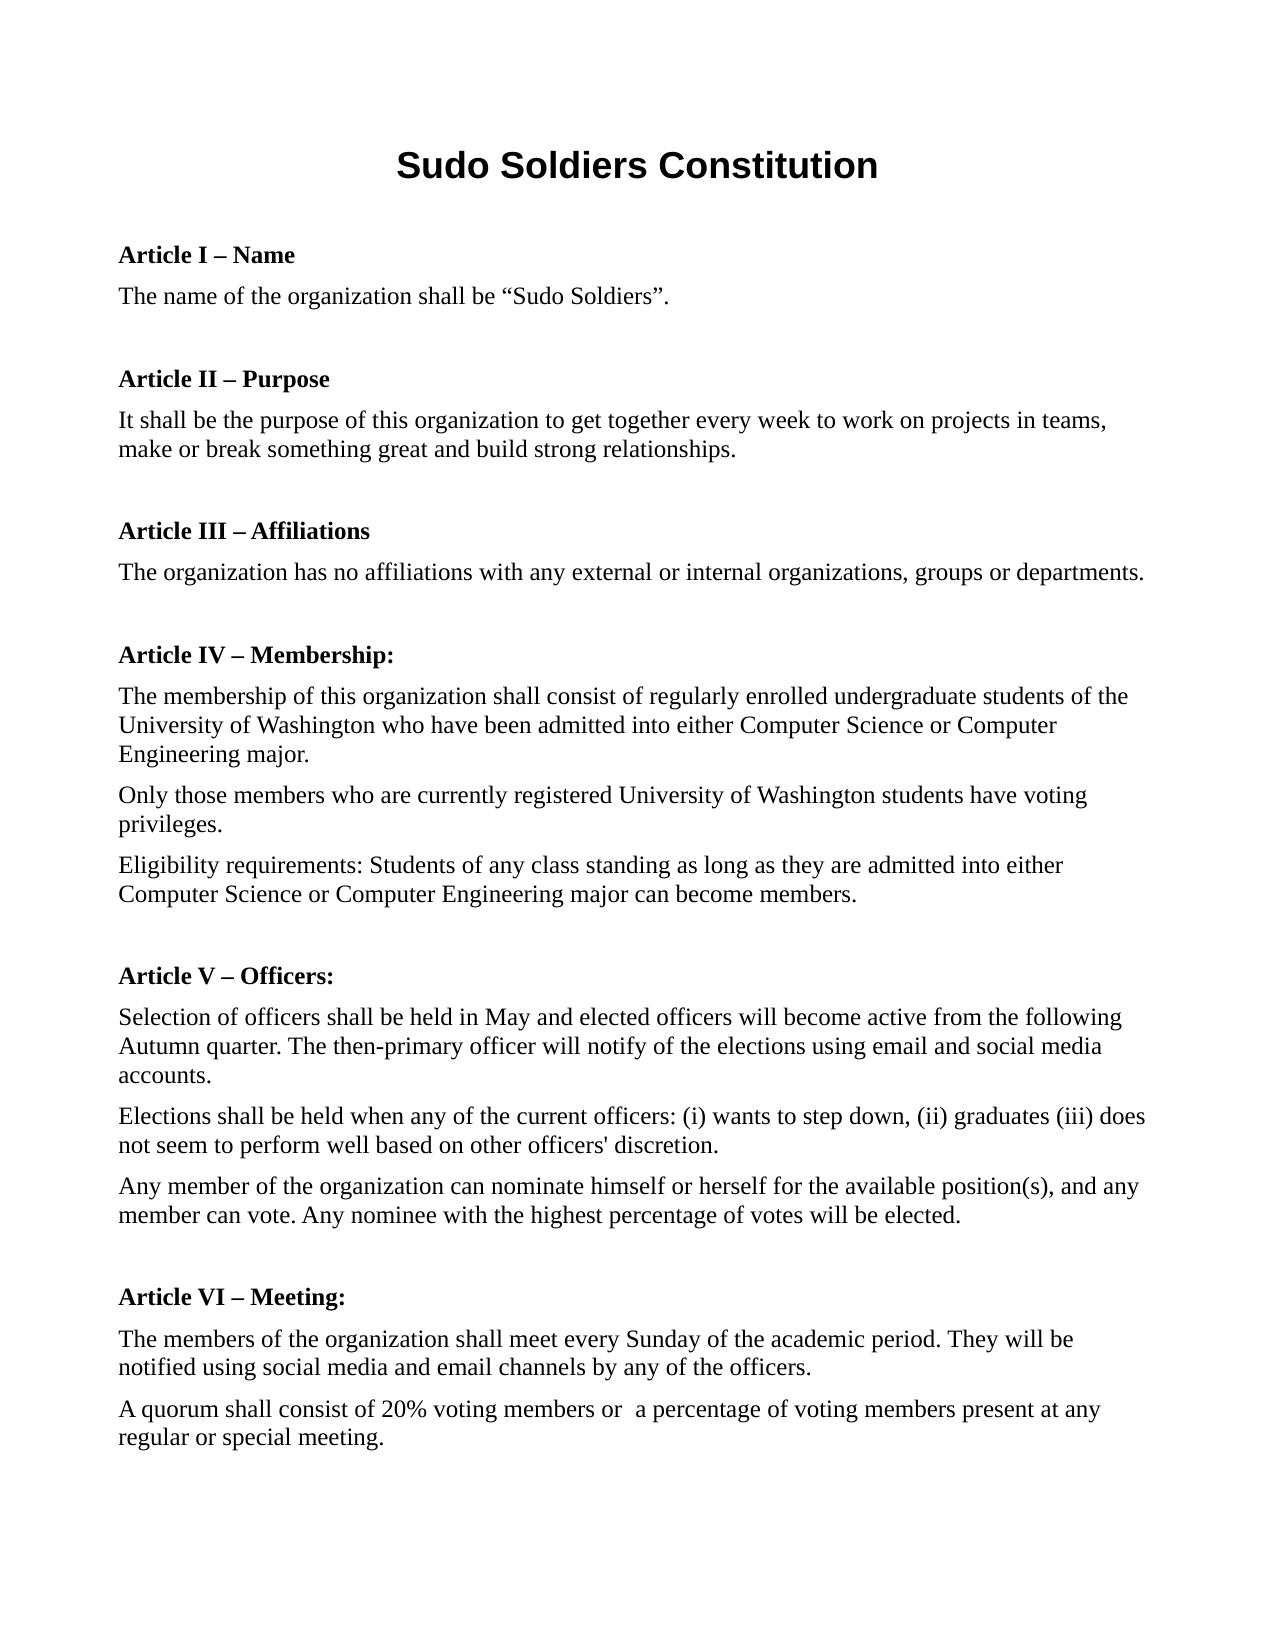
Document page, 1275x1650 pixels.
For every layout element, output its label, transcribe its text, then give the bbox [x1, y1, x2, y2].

text Article IV – Membership: [118, 640, 1157, 669]
text The name of the organization shall be “Sudo Soldiers”. [118, 281, 1157, 310]
text A quorum shall consist of 20% voting members or a percentage of voting members present at any regular or special meeting. [118, 1394, 1157, 1451]
text Elections shall be held when any of the current officers: (i) wants to step down, (ii) graduates (iii) does not seem to perform well based on other officers' discretion. [118, 1101, 1157, 1159]
text Article I – Name [118, 240, 1157, 269]
text It shall be the purpose of this organization to get together every week to work on projects in teams, make or break something great and build strong relationships. [118, 405, 1157, 462]
text Article V – Officers: [118, 961, 1157, 990]
text The membership of this organization shall consist of regularly enrolled undergraduate students of the University of Washington who have been admitted into either Computer Science or Computer Engineering major. [118, 681, 1157, 767]
text The organization has no affiliations with any external or internal organizations, groups or departments. [118, 557, 1157, 586]
text Article III – Affiliations [118, 516, 1157, 545]
text Eligibility requirements: Students of any class standing as long as they are admitted into either Computer Science or Computer Engineering major can become members. [118, 850, 1157, 907]
title Sudo Soldiers Constitution [118, 143, 1157, 186]
text Selection of officers shall be held in May and elected officers will become active from the following Autumn quarter. The then-primary officer will notify of the elections using email and social media accounts. [118, 1002, 1157, 1089]
text Any member of the organization can nominate himself or herself for the available position(s), and any member can vote. Any nominee with the highest percentage of votes will be elected. [118, 1171, 1157, 1229]
text Article VI – Meeting: [118, 1282, 1157, 1311]
text Only those members who are currently registered University of Washington students have voting privileges. [118, 780, 1157, 837]
text Article II – Purpose [118, 364, 1157, 392]
text The members of the organization shall meet every Sunday of the academic period. They will be notified using social media and email channels by any of the officers. [118, 1324, 1157, 1381]
